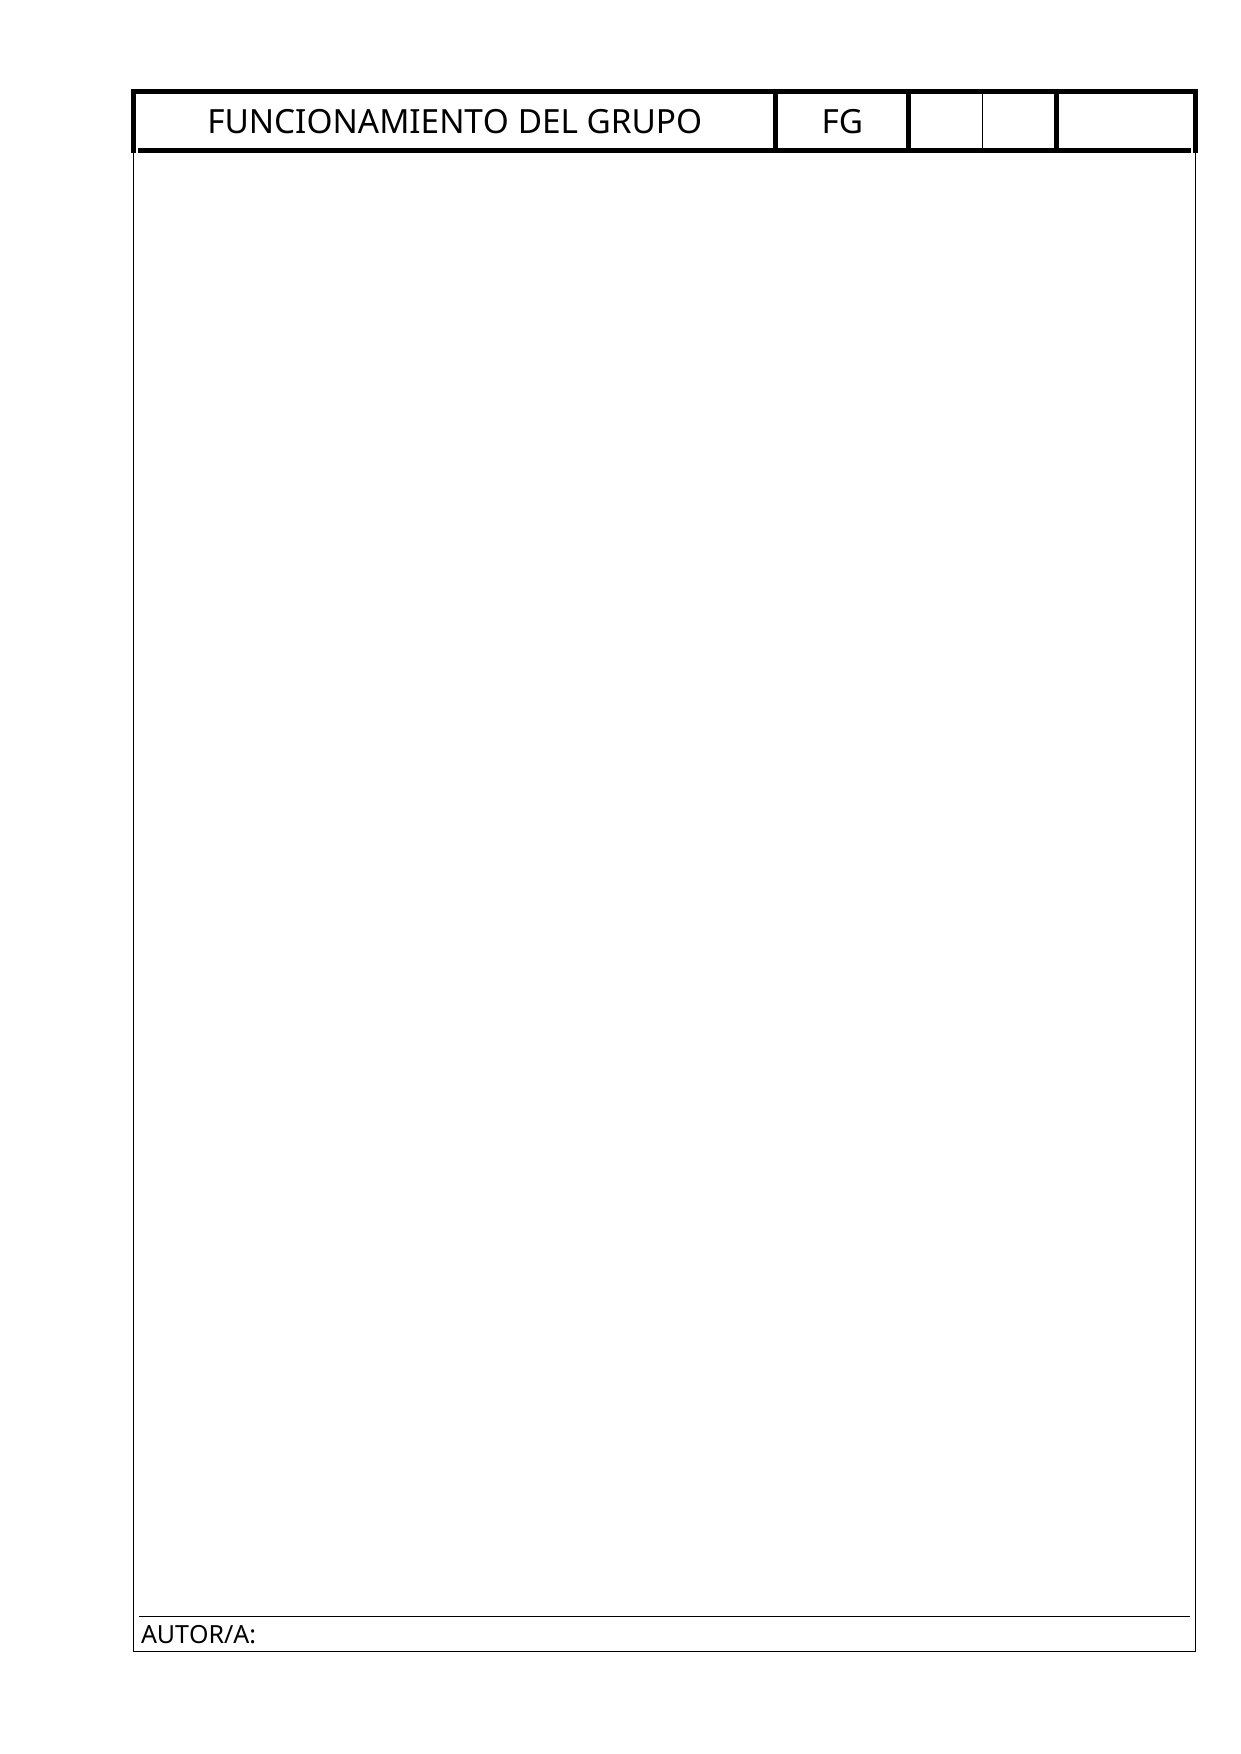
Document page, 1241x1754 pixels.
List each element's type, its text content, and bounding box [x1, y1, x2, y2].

table_header FUNCIONAMIENTO DEL GRUPO [136, 94, 773, 148]
table_header [1059, 94, 1193, 148]
table_cell [134, 148, 1195, 1616]
table_header FG [778, 94, 906, 148]
table_header [911, 94, 982, 148]
table_cell AUTOR/A: [134, 1616, 1195, 1651]
table_header [983, 94, 1054, 148]
